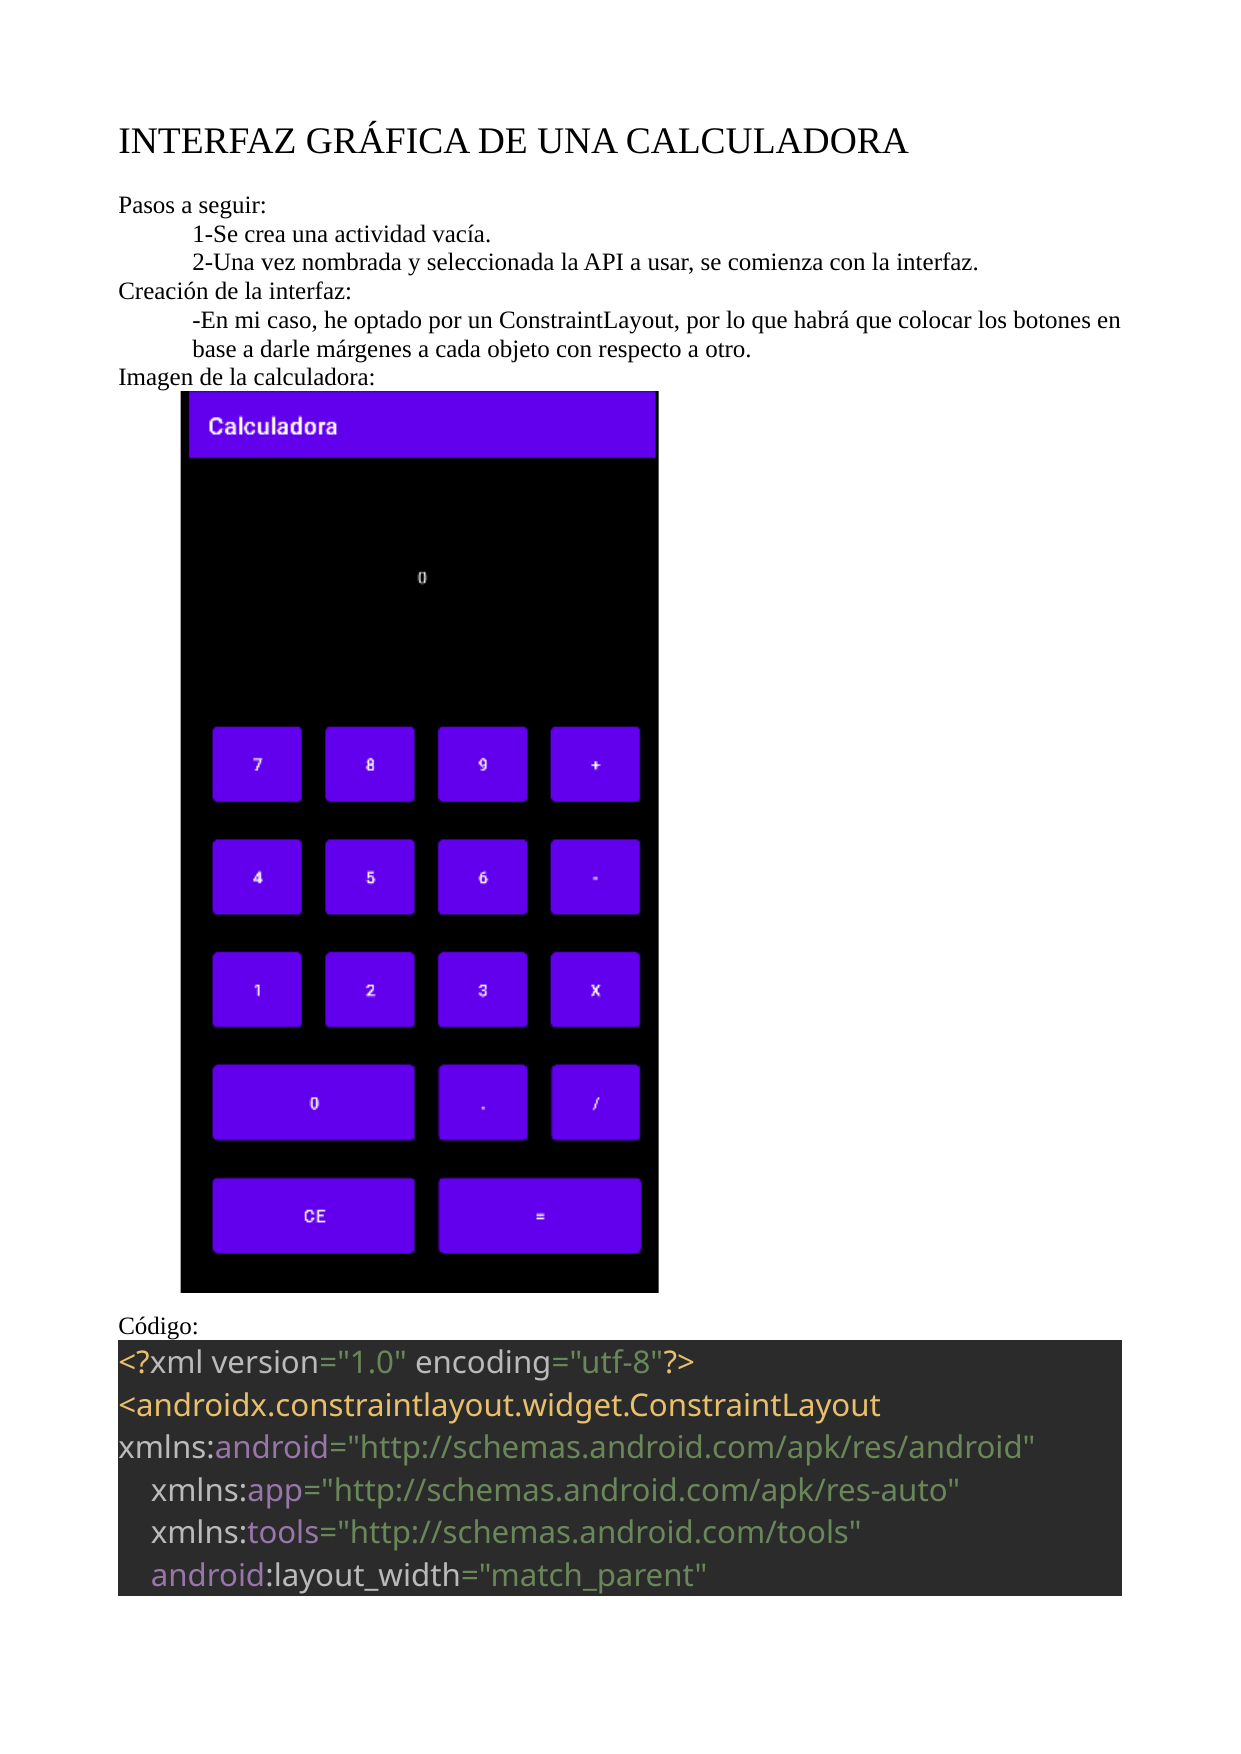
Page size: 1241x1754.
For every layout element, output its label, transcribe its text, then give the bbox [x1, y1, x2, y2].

picture [180, 391, 659, 1293]
text Imagen de la calculadora: [118, 362, 1122, 391]
text Creación de la interfaz: [118, 276, 1122, 305]
text Código: [118, 1311, 1122, 1340]
text 1-Se crea una actividad vacía. 2-Una vez nombrada y seleccionada la API a usar, se comienza con la interfaz. [118, 219, 1122, 276]
text <?xml version="1.0" encoding="utf-8"?> <androidx.constraintlayout.widget.ConstraintLayout xmlns:android="http://schemas.android.com/apk/res/android" xmlns:app="http://schemas.android.com/apk/res-auto" xmlns:tools="http://schemas.android.com/tools" android:layout_width="match_parent" [118, 1340, 1122, 1596]
text Pasos a seguir: [118, 190, 1122, 219]
text -En mi caso, he optado por un ConstraintLayout, por lo que habrá que colocar los botones en [118, 305, 1122, 334]
text base a darle márgenes a cada objeto con respecto a otro. [118, 334, 1122, 362]
text INTERFAZ GRÁFICA DE UNA CALCULADORA [118, 118, 1122, 161]
